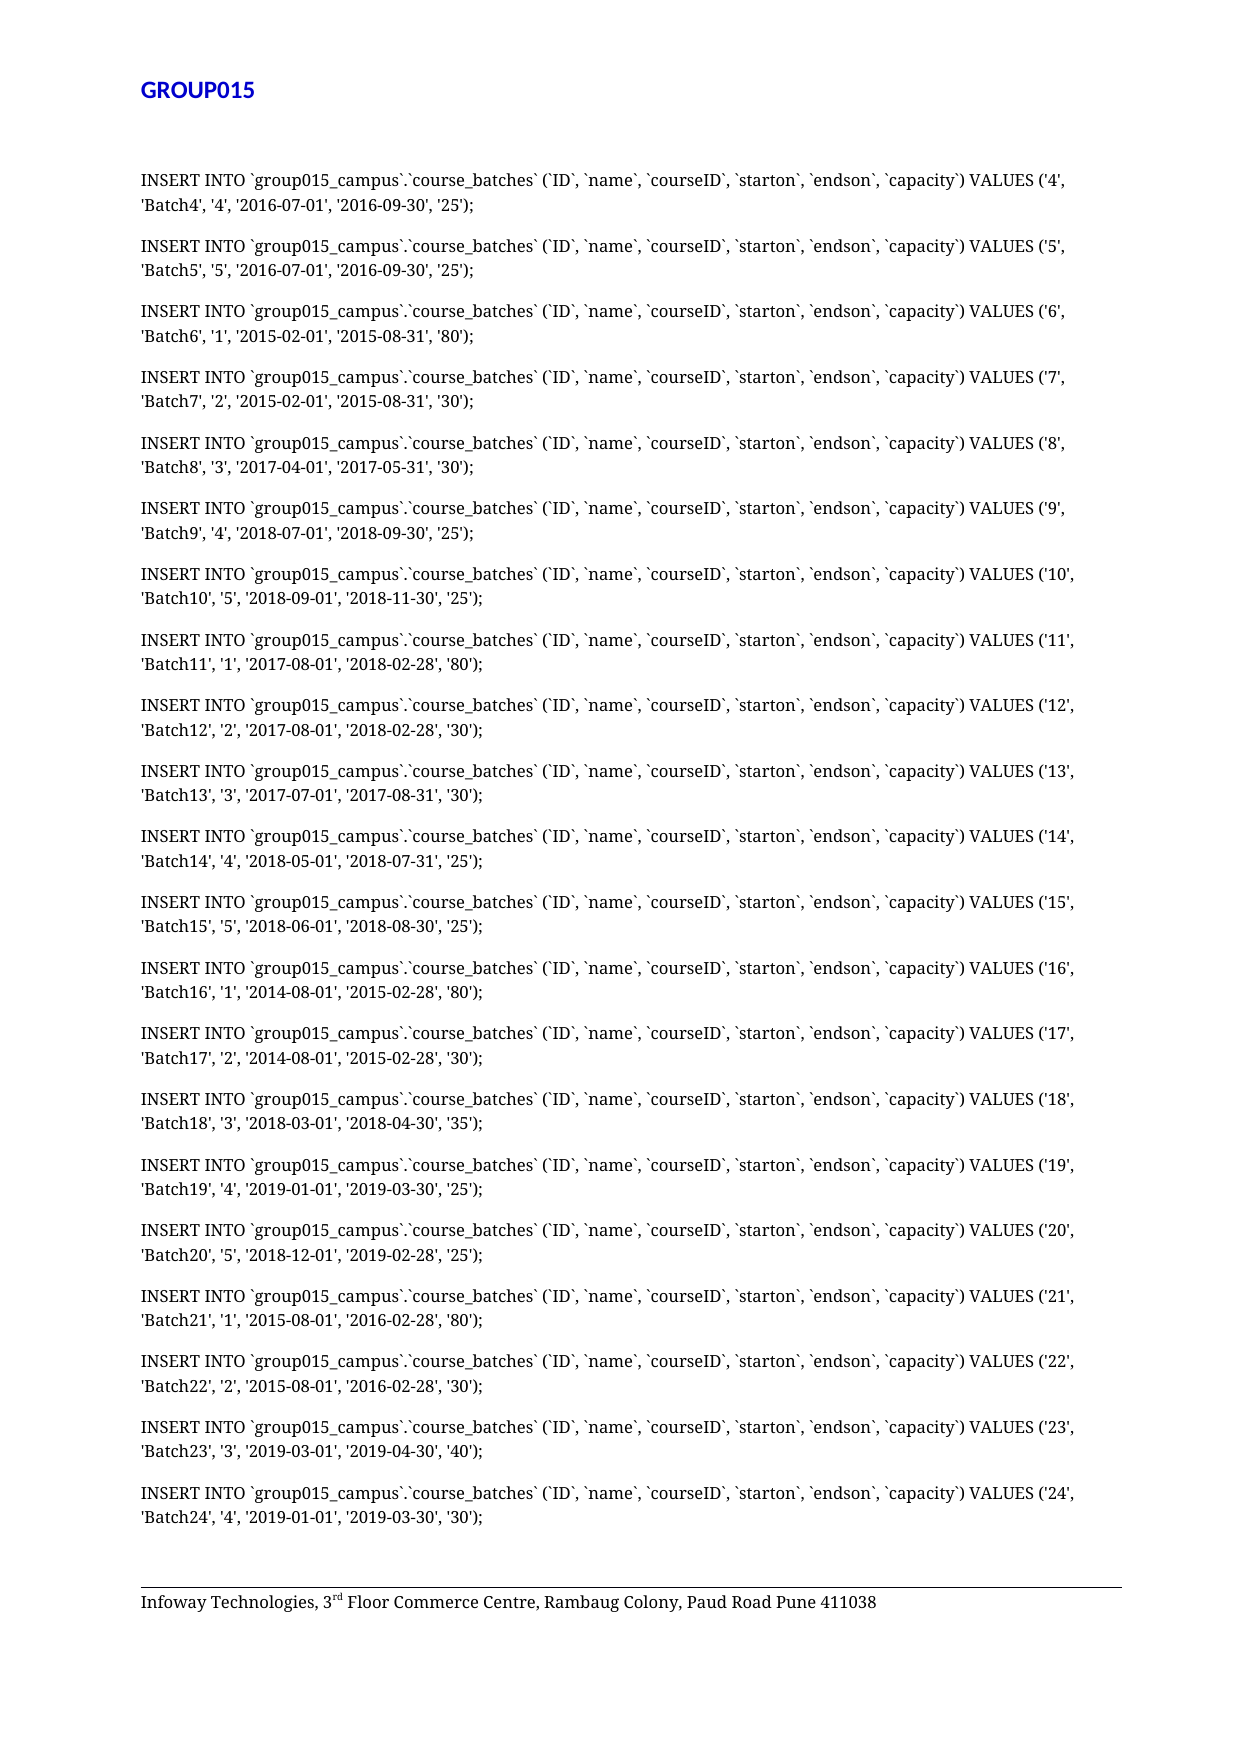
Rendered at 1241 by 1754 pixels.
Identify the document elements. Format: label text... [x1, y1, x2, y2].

text INSERT INTO `group015_campus`.`course_batches` (`ID`, `name`, `courseID`, `starton`, `endson`, `capacity`) VALUES ('6', 'Batch6', '1', '2015-02-01', '2015-08-31', '80'); [141, 300, 1122, 347]
text INSERT INTO `group015_campus`.`course_batches` (`ID`, `name`, `courseID`, `starton`, `endson`, `capacity`) VALUES ('16', 'Batch16', '1', '2014-08-01', '2015-02-28', '80'); [141, 956, 1122, 1003]
text INSERT INTO `group015_campus`.`course_batches` (`ID`, `name`, `courseID`, `starton`, `endson`, `capacity`) VALUES ('9', 'Batch9', '4', '2018-07-01', '2018-09-30', '25'); [141, 497, 1122, 544]
text INSERT INTO `group015_campus`.`course_batches` (`ID`, `name`, `courseID`, `starton`, `endson`, `capacity`) VALUES ('19', 'Batch19', '4', '2019-01-01', '2019-03-30', '25'); [141, 1153, 1122, 1200]
text INSERT INTO `group015_campus`.`course_batches` (`ID`, `name`, `courseID`, `starton`, `endson`, `capacity`) VALUES ('17', 'Batch17', '2', '2014-08-01', '2015-02-28', '30'); [141, 1022, 1122, 1069]
text INSERT INTO `group015_campus`.`course_batches` (`ID`, `name`, `courseID`, `starton`, `endson`, `capacity`) VALUES ('10', 'Batch10', '5', '2018-09-01', '2018-11-30', '25'); [141, 562, 1122, 610]
text INSERT INTO `group015_campus`.`course_batches` (`ID`, `name`, `courseID`, `starton`, `endson`, `capacity`) VALUES ('22', 'Batch22', '2', '2015-08-01', '2016-02-28', '30'); [141, 1350, 1122, 1397]
text INSERT INTO `group015_campus`.`course_batches` (`ID`, `name`, `courseID`, `starton`, `endson`, `capacity`) VALUES ('7', 'Batch7', '2', '2015-02-01', '2015-08-31', '30'); [141, 366, 1122, 413]
text INSERT INTO `group015_campus`.`course_batches` (`ID`, `name`, `courseID`, `starton`, `endson`, `capacity`) VALUES ('12', 'Batch12', '2', '2017-08-01', '2018-02-28', '30'); [141, 694, 1122, 741]
text INSERT INTO `group015_campus`.`course_batches` (`ID`, `name`, `courseID`, `starton`, `endson`, `capacity`) VALUES ('23', 'Batch23', '3', '2019-03-01', '2019-04-30', '40'); [141, 1416, 1122, 1463]
text INSERT INTO `group015_campus`.`course_batches` (`ID`, `name`, `courseID`, `starton`, `endson`, `capacity`) VALUES ('13', 'Batch13', '3', '2017-07-01', '2017-08-31', '30'); [141, 759, 1122, 807]
text INSERT INTO `group015_campus`.`course_batches` (`ID`, `name`, `courseID`, `starton`, `endson`, `capacity`) VALUES ('14', 'Batch14', '4', '2018-05-01', '2018-07-31', '25'); [141, 825, 1122, 872]
text INSERT INTO `group015_campus`.`course_batches` (`ID`, `name`, `courseID`, `starton`, `endson`, `capacity`) VALUES ('20', 'Batch20', '5', '2018-12-01', '2019-02-28', '25'); [141, 1219, 1122, 1266]
text INSERT INTO `group015_campus`.`course_batches` (`ID`, `name`, `courseID`, `starton`, `endson`, `capacity`) VALUES ('8', 'Batch8', '3', '2017-04-01', '2017-05-31', '30'); [141, 431, 1122, 478]
text INSERT INTO `group015_campus`.`course_batches` (`ID`, `name`, `courseID`, `starton`, `endson`, `capacity`) VALUES ('24', 'Batch24', '4', '2019-01-01', '2019-03-30', '30'); [141, 1481, 1122, 1528]
text INSERT INTO `group015_campus`.`course_batches` (`ID`, `name`, `courseID`, `starton`, `endson`, `capacity`) VALUES ('5', 'Batch5', '5', '2016-07-01', '2016-09-30', '25'); [141, 234, 1122, 282]
text INSERT INTO `group015_campus`.`course_batches` (`ID`, `name`, `courseID`, `starton`, `endson`, `capacity`) VALUES ('4', 'Batch4', '4', '2016-07-01', '2016-09-30', '25'); [141, 169, 1122, 216]
text INSERT INTO `group015_campus`.`course_batches` (`ID`, `name`, `courseID`, `starton`, `endson`, `capacity`) VALUES ('15', 'Batch15', '5', '2018-06-01', '2018-08-30', '25'); [141, 891, 1122, 938]
text INSERT INTO `group015_campus`.`course_batches` (`ID`, `name`, `courseID`, `starton`, `endson`, `capacity`) VALUES ('11', 'Batch11', '1', '2017-08-01', '2018-02-28', '80'); [141, 628, 1122, 675]
text INSERT INTO `group015_campus`.`course_batches` (`ID`, `name`, `courseID`, `starton`, `endson`, `capacity`) VALUES ('21', 'Batch21', '1', '2015-08-01', '2016-02-28', '80'); [141, 1284, 1122, 1332]
text INSERT INTO `group015_campus`.`course_batches` (`ID`, `name`, `courseID`, `starton`, `endson`, `capacity`) VALUES ('18', 'Batch18', '3', '2018-03-01', '2018-04-30', '35'); [141, 1087, 1122, 1135]
